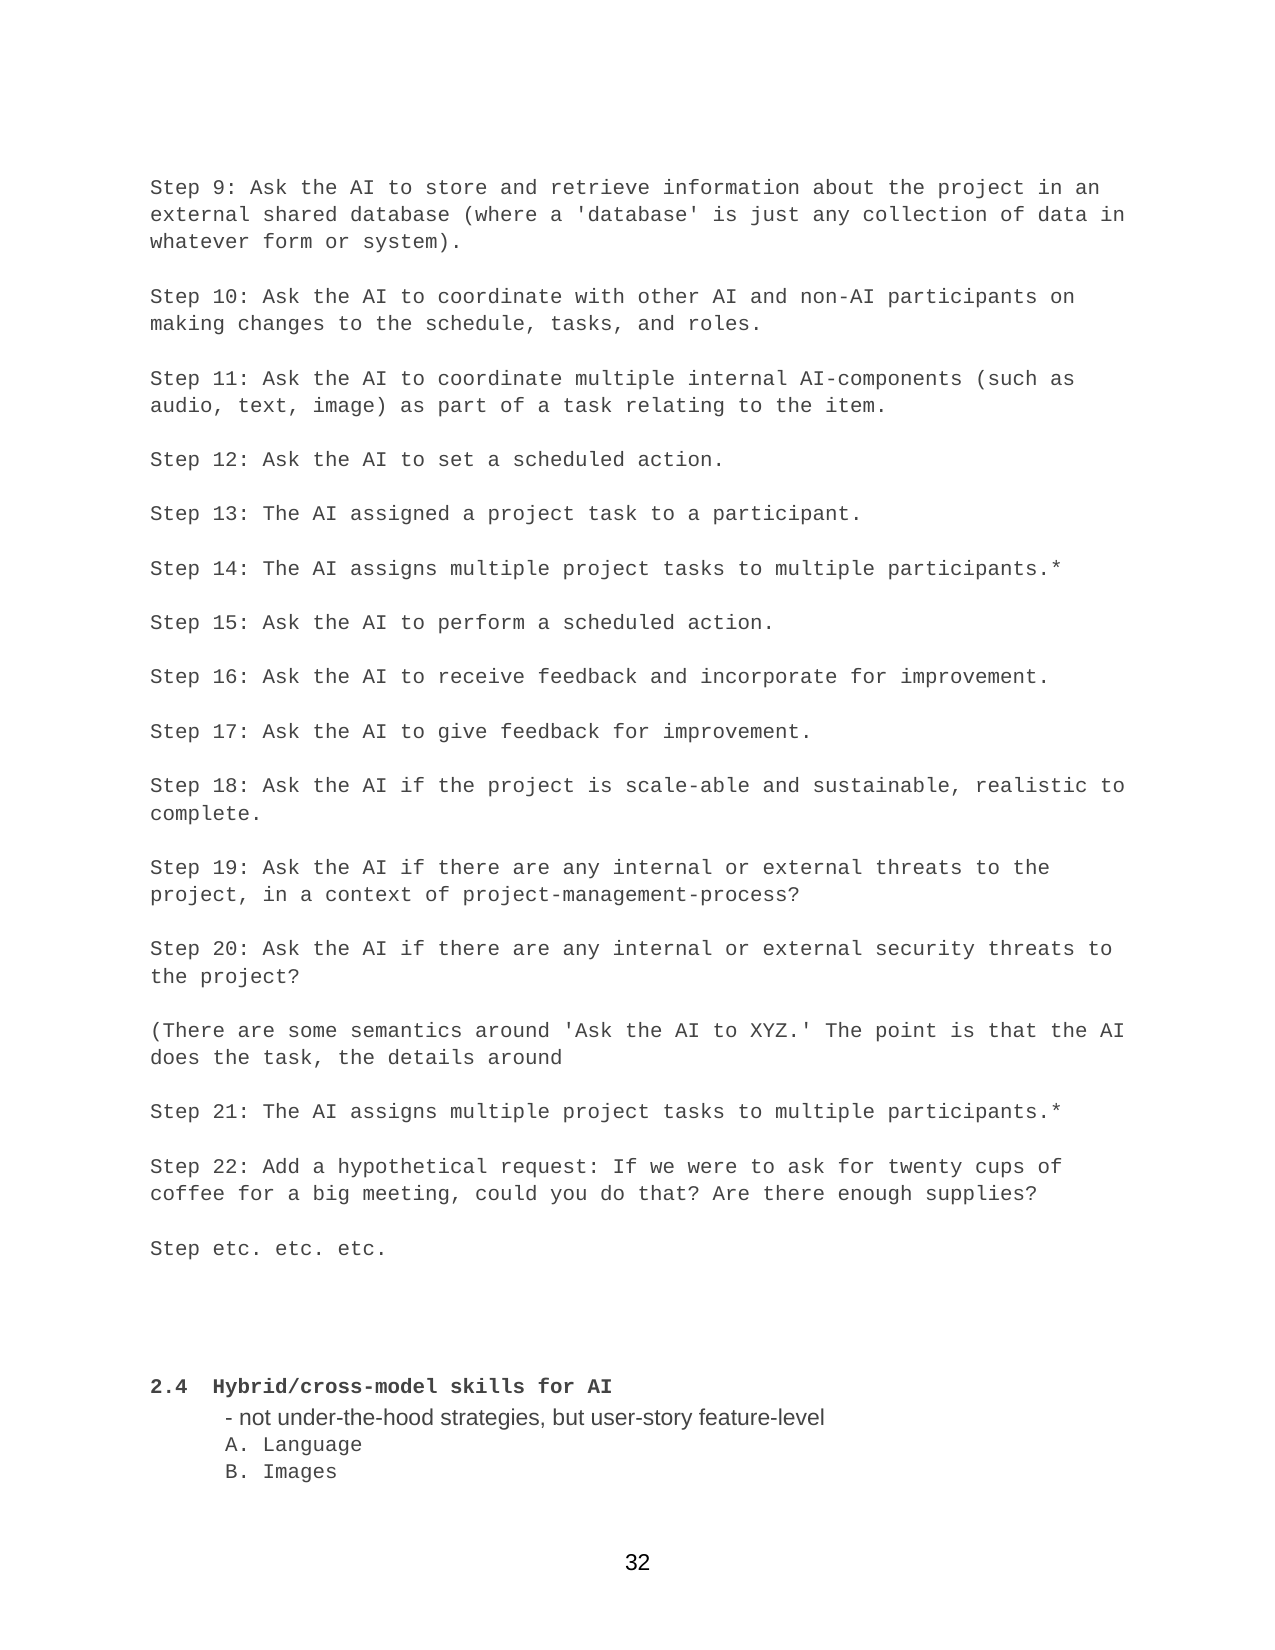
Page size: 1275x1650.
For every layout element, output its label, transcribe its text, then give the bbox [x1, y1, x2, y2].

text Step etc. etc. etc. [150, 1237, 1125, 1261]
text (There are some semantics around 'Ask the AI to XYZ.' The point is that the AI does the task, the details around [150, 1020, 1125, 1071]
text Step 9: Ask the AI to store and retrieve information about the project in an external shared database (where a 'database' is just any collection of data in whatever form or system). [150, 177, 1125, 255]
text Step 17: Ask the AI to give feedback for improvement. [150, 721, 1125, 744]
text Step 20: Ask the AI if there are any internal or external security threats to the project? [150, 938, 1125, 989]
text Step 18: Ask the AI if the project is scale-able and sustainable, realistic to complete. [150, 775, 1125, 826]
text Step 15: Ask the AI to perform a scheduled action. [150, 612, 1125, 636]
text Step 22: Add a hypothetical request: If we were to ask for twenty cups of coffee for a big meeting, could you do that? Are there enough supplies? [150, 1156, 1125, 1207]
text 2.4 Hybrid/cross-model skills for AI [150, 1376, 1125, 1400]
text Step 11: Ask the AI to coordinate multiple internal AI-components (such as audio, text, image) as part of a task relating to the item. [150, 367, 1125, 418]
text B. Images [150, 1461, 1125, 1485]
text A. Language [150, 1434, 1125, 1457]
text Step 12: Ask the AI to set a scheduled action. [150, 449, 1125, 473]
text Step 19: Ask the AI if there are any internal or external threats to the project, in a context of project-management-process? [150, 857, 1125, 908]
text Step 10: Ask the AI to coordinate with other AI and non-AI participants on making changes to the schedule, tasks, and roles. [150, 286, 1125, 337]
text Step 21: The AI assigns multiple project tasks to multiple participants.* [150, 1102, 1125, 1125]
text - not under-the-hood strategies, but user-story feature-level [150, 1404, 1125, 1430]
text Step 14: The AI assigns multiple project tasks to multiple participants.* [150, 558, 1125, 581]
text Step 13: The AI assigned a project task to a participant. [150, 503, 1125, 527]
text Step 16: Ask the AI to receive feedback and incorporate for improvement. [150, 667, 1125, 690]
